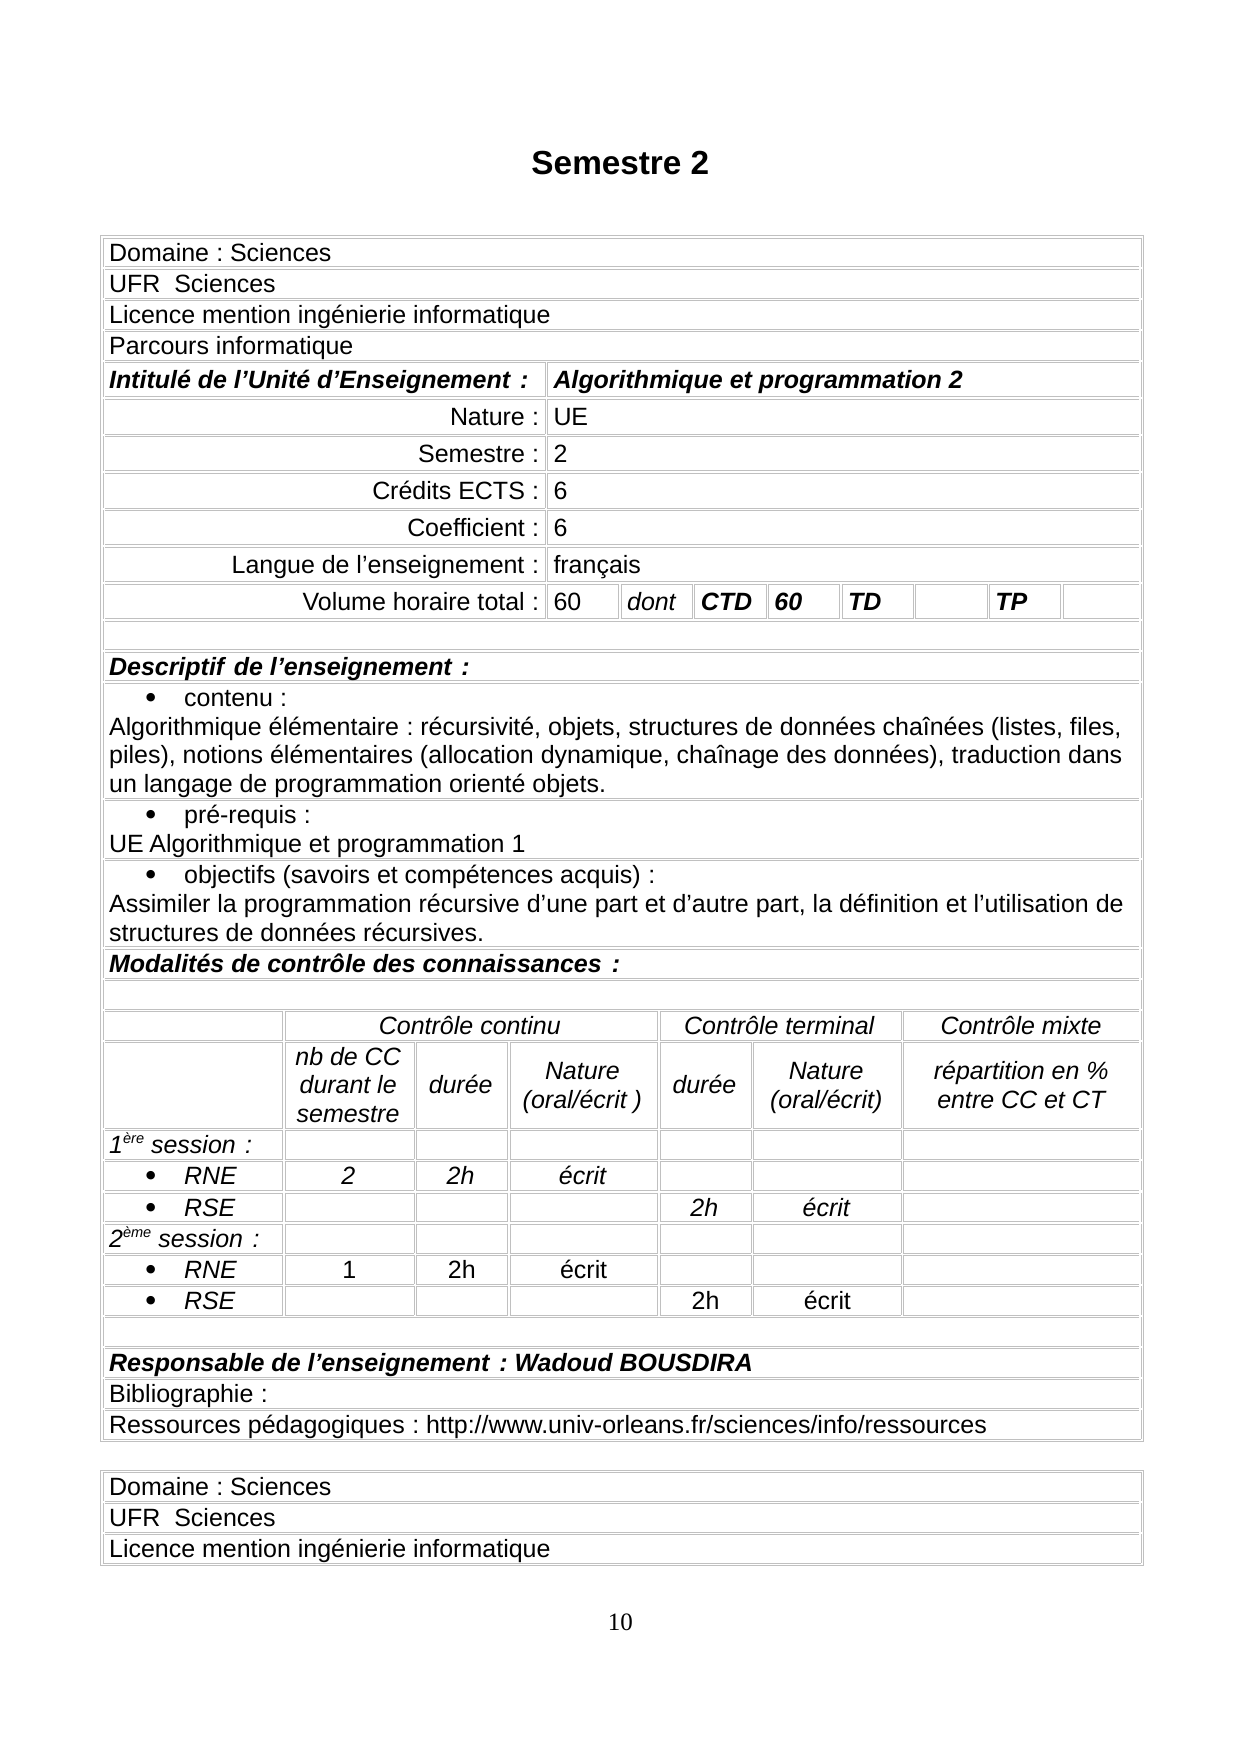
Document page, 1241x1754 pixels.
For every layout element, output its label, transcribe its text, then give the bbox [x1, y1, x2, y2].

table_cell Langue de l’enseignement : [102, 544, 546, 581]
table_cell [754, 1162, 901, 1190]
table_cell RSE [102, 1284, 282, 1315]
table_cell 2ème session : [102, 1221, 283, 1252]
table_cell dont [622, 585, 692, 618]
table_cell 60 [548, 585, 618, 618]
table_cell [754, 1225, 901, 1252]
table_cell écrit [511, 1256, 657, 1283]
table_cell Descriptif de l’enseignement : [102, 649, 1142, 680]
table_cell 6 [548, 508, 1142, 544]
table_cell [661, 1131, 751, 1159]
table_cell [916, 585, 987, 618]
table_cell Nature (oral/écrit) [754, 1043, 901, 1128]
table_cell [754, 1131, 901, 1159]
table_cell 2h [661, 1287, 751, 1315]
table_cell 2h [417, 1256, 507, 1283]
table_cell [661, 1162, 751, 1190]
table_cell [417, 1287, 507, 1315]
table_cell [661, 1256, 751, 1283]
table_cell Bibliographie : [102, 1377, 1142, 1408]
table_cell 2h [417, 1162, 507, 1190]
table_cell Contrôle mixte [904, 1009, 1142, 1039]
table_cell nb de CC durant le semestre [286, 1043, 414, 1128]
table_cell [904, 1284, 1142, 1315]
table_cell 2 [286, 1162, 414, 1190]
table_header Domaine : Sciences [104, 239, 1141, 266]
table_cell écrit [754, 1194, 901, 1221]
table_cell [102, 1315, 1142, 1346]
table_cell Responsable de l’enseignement : Wadoud BOUSDIRA [102, 1346, 1142, 1377]
table_cell Intitulé de l’Unité d’Enseignement : [102, 360, 545, 396]
table_cell 1ère session : [102, 1128, 283, 1159]
table_cell TD [843, 585, 913, 618]
table_cell pré-requis : UE Algorithmique et programmation 1 [102, 798, 1142, 858]
table_cell [902, 1221, 1142, 1252]
subtitle Semestre 2 [118, 143, 1122, 182]
table_cell [511, 1194, 657, 1221]
table_cell [286, 1287, 414, 1315]
table_cell [102, 1040, 282, 1128]
table_cell [661, 1225, 751, 1252]
table_cell [904, 1253, 1142, 1283]
table_cell [102, 978, 1142, 1008]
table_cell [902, 1128, 1142, 1159]
table_cell [102, 1009, 282, 1039]
table_cell Licence mention ingénierie informatique [102, 1532, 1142, 1563]
table_cell RNE [102, 1253, 282, 1283]
table_cell 2h [661, 1194, 751, 1221]
table_cell [417, 1131, 507, 1159]
table_cell Coefficient : [102, 508, 546, 544]
table_cell [1062, 581, 1142, 618]
table_cell [902, 1159, 1142, 1190]
table_cell écrit [754, 1287, 901, 1315]
table_cell écrit [511, 1162, 657, 1190]
table_cell [902, 1190, 1142, 1221]
table_cell Licence mention ingénierie informatique [102, 298, 1142, 328]
table_cell UFR Sciences [102, 1501, 1142, 1532]
table_cell [286, 1194, 414, 1221]
table_cell [511, 1225, 657, 1252]
table_header Domaine : Sciences [104, 1473, 1141, 1501]
table_cell objectifs (savoirs et compétences acquis) : Assimiler la programmation récursive d’une part et d’autre part, la définition et l’utilisation de structures de données récursives. [102, 858, 1142, 946]
table_cell durée [661, 1043, 751, 1128]
table_cell UE [546, 396, 1142, 433]
table_cell Nature (oral/écrit ) [511, 1043, 657, 1128]
table_cell Contrôle continu [286, 1012, 657, 1039]
table_cell [417, 1225, 507, 1252]
table_cell 1 [286, 1256, 414, 1283]
table_cell Algorithmique et programmation 2 [548, 360, 1142, 396]
table_cell CTD [695, 585, 766, 618]
table_cell [511, 1287, 657, 1315]
table_cell contenu : Algorithmique élémentaire : récursivité, objets, structures de données chaînées (listes, files, piles), notions élémentaires (allocation dynamique, chaînage des données), traduction dans un langage de programmation orienté objets. [102, 680, 1142, 798]
table_cell répartition en % entre CC et CT [904, 1040, 1142, 1128]
table_cell RSE [102, 1190, 283, 1221]
table_cell Contrôle terminal [661, 1012, 901, 1039]
table_cell [286, 1225, 414, 1252]
table_cell Ressources pédagogiques : http://www.univ-orleans.fr/sciences/info/ressources [102, 1408, 1142, 1439]
table_cell [417, 1194, 507, 1221]
table_cell Modalités de contrôle des connaissances : [102, 946, 1142, 977]
table_cell Parcours informatique [102, 329, 1142, 359]
table_cell UFR Sciences [102, 266, 1142, 297]
table_cell [754, 1256, 901, 1283]
table_cell TP [990, 585, 1060, 618]
table_cell 2 [548, 434, 1142, 470]
table_cell Nature : [102, 396, 546, 433]
table_cell RNE [102, 1159, 283, 1190]
table_cell [511, 1131, 657, 1159]
table_cell Volume horaire total : [102, 581, 546, 618]
table_cell Crédits ECTS : [102, 470, 546, 507]
table_cell [286, 1131, 414, 1159]
table_cell français [546, 544, 1142, 581]
table_cell 6 [546, 470, 1142, 507]
table_cell Semestre : [102, 434, 546, 470]
table_cell durée [417, 1043, 507, 1128]
table_cell [102, 618, 1142, 649]
table_cell 60 [769, 585, 839, 618]
